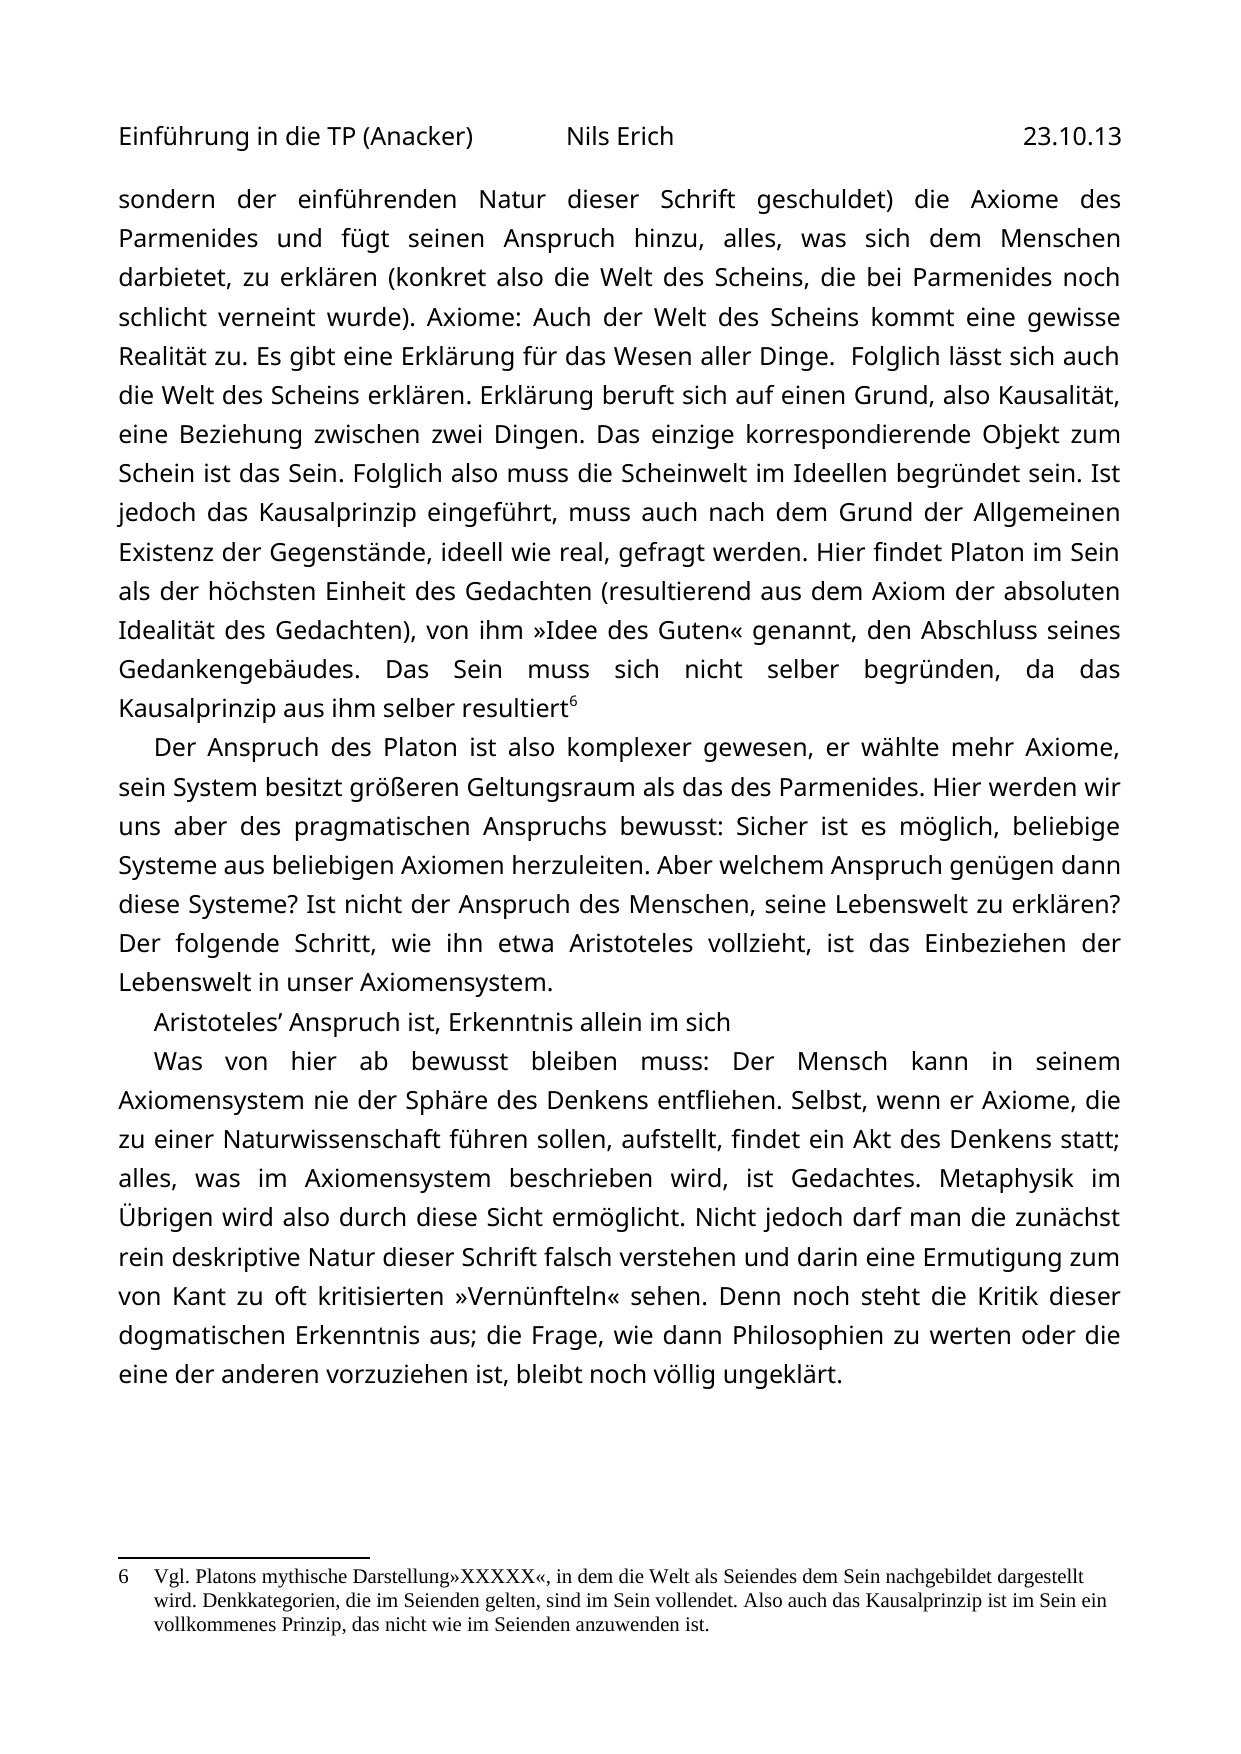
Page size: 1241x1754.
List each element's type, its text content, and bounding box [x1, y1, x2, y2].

text sondern der einführenden Natur dieser Schrift geschuldet) die Axiome des Parmenides und fügt seinen Anspruch hinzu, alles, was sich dem Menschen darbietet, zu erklären (konkret also die Welt des Scheins, die bei Parmenides noch schlicht verneint wurde). Axiome: Auch der Welt des Scheins kommt eine gewisse Realität zu. Es gibt eine Erklärung für das Wesen aller Dinge. Folglich lässt sich auch die Welt des Scheins erklären. Erklärung beruft sich auf einen Grund, also Kausalität, eine Beziehung zwischen zwei Dingen. Das einzige korrespondierende Objekt zum Schein ist das Sein. Folglich also muss die Scheinwelt im Ideellen begründet sein. Ist jedoch das Kausalprinzip eingeführt, muss auch nach dem Grund der Allgemeinen Existenz der Gegenstände, ideell wie real, gefragt werden. Hier findet Platon im Sein als der höchsten Einheit des Gedachten (resultierend aus dem Axiom der absoluten Idealität des Gedachten), von ihm »Idee des Guten« genannt, den Abschluss seines Gedankengebäudes. Das Sein muss sich nicht selber begründen, da das Kausalprinzip aus ihm selber resultiert [118, 182, 1122, 725]
text Was von hier ab bewusst bleiben muss: Der Mensch kann in seinem Axiomensystem nie der Sphäre des Denkens entfliehen. Selbst, wenn er Axiome, die zu einer Naturwissenschaft führen sollen, aufstellt, findet ein Akt des Denkens statt; alles, was im Axiomensystem beschrieben wird, ist Gedachtes. Metaphysik im Übrigen wird also durch diese Sicht ermöglicht. Nicht jedoch darf man die zunächst rein deskriptive Natur dieser Schrift falsch verstehen und darin eine Ermutigung zum von Kant zu oft kritisierten »Vernünfteln« sehen. Denn noch steht die Kritik dieser dogmatischen Erkenntnis aus; die Frage, wie dann Philosophien zu werten oder die eine der anderen vorzuziehen ist, bleibt noch völlig ungeklärt. [118, 1043, 1122, 1391]
text Aristoteles’ Anspruch ist, Erkenntnis allein im sich [118, 1004, 1122, 1038]
text Vgl. Platons mythische Darstellung»XXXXX«, in dem die Welt als Seiendes dem Sein nachgebildet dargestellt wird. Denkkategorien, die im Seienden gelten, sind im Sein vollendet. Also auch das Kausalprinzip ist im Sein ein vollkommenes Prinzip, das nicht wie im Seienden anzuwenden ist. [118, 1564, 1122, 1636]
text Der Anspruch des Platon ist also komplexer gewesen, er wählte mehr Axiome, sein System besitzt größeren Geltungsraum als das des Parmenides. Hier werden wir uns aber des pragmatischen Anspruchs bewusst: Sicher ist es möglich, beliebige Systeme aus beliebigen Axiomen herzuleiten. Aber welchem Anspruch genügen dann diese Systeme? Ist nicht der Anspruch des Menschen, seine Lebenswelt zu erklären? Der folgende Schritt, wie ihn etwa Aristoteles vollzieht, ist das Einbeziehen der Lebenswelt in unser Axiomensystem. [118, 730, 1122, 999]
